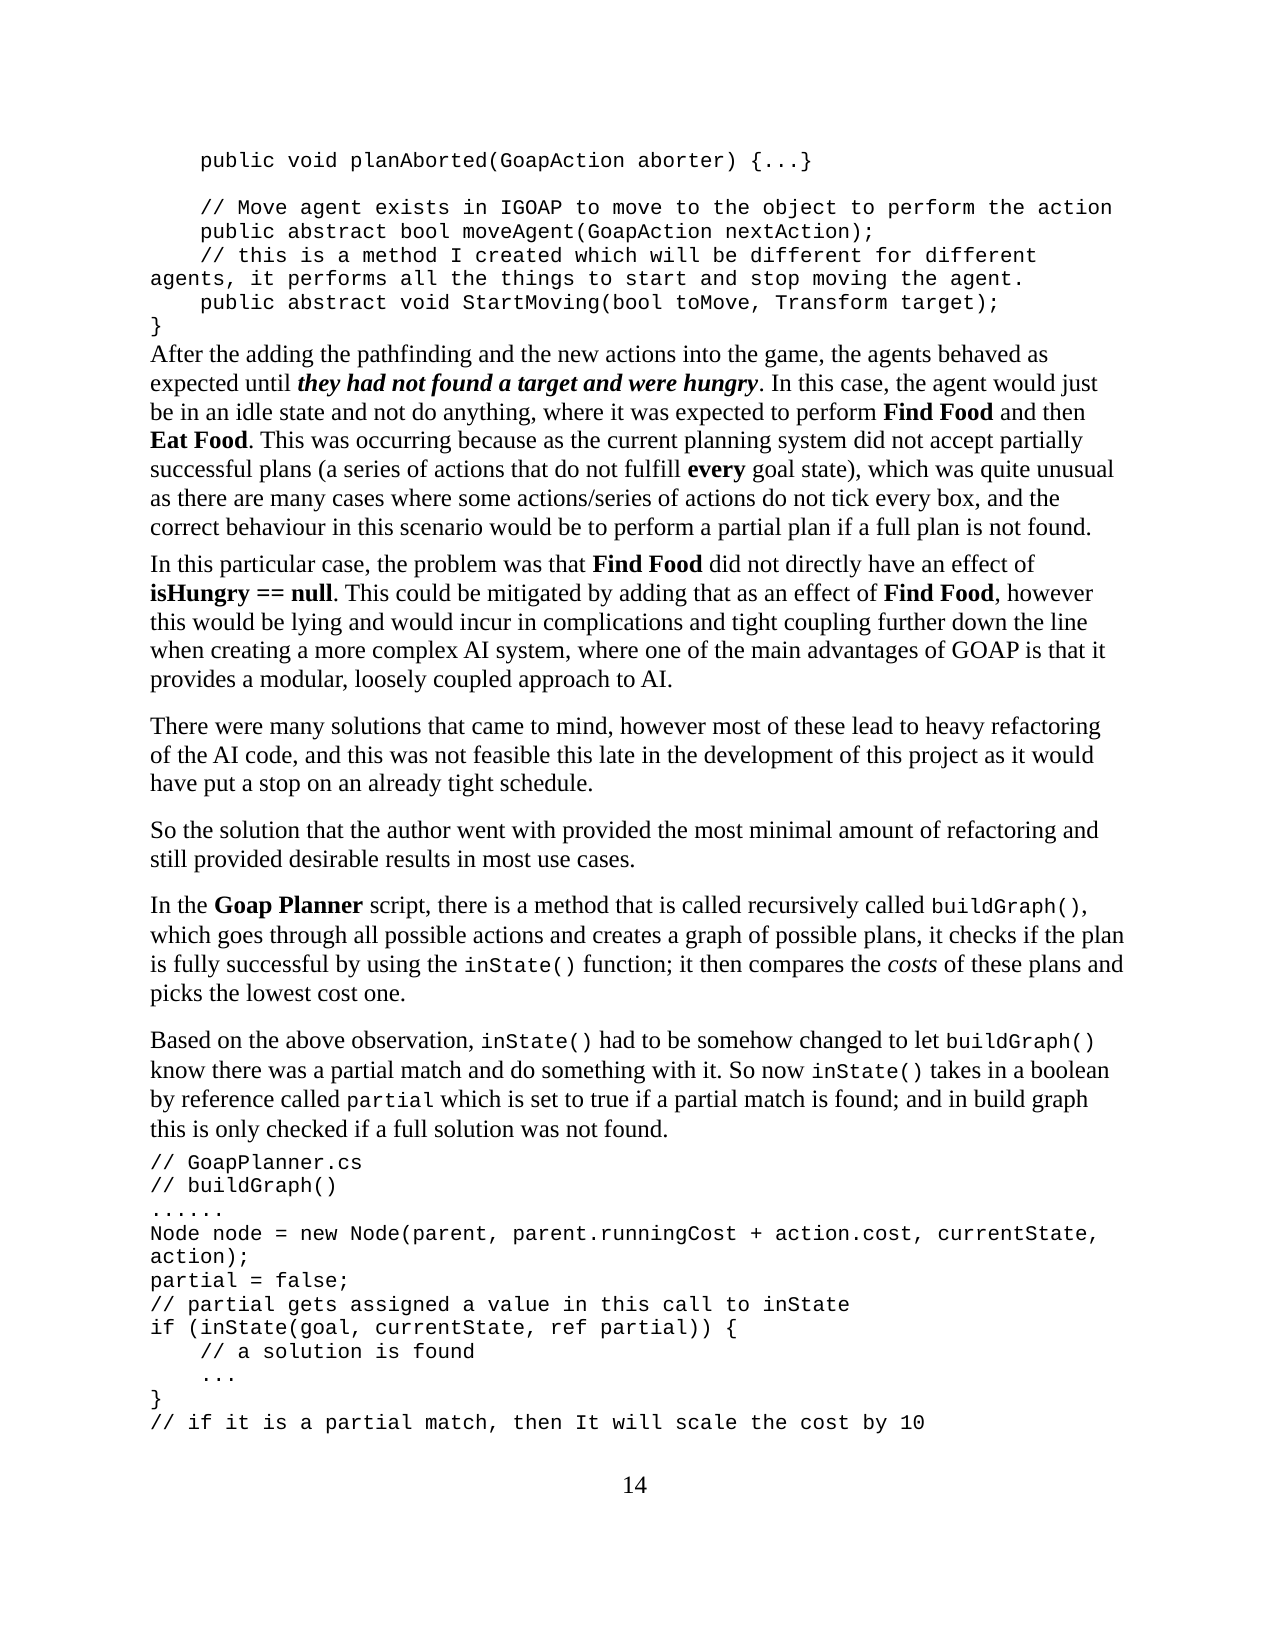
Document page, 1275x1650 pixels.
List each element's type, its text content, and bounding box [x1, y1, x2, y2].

text public abstract void StartMoving(bool toMove, Transform target); [150, 292, 1125, 316]
text ... [150, 1364, 1125, 1388]
text Node node = new Node(parent, parent.runningCost + action.cost, currentState, action); [150, 1223, 1125, 1270]
text if (inState(goal, currentState, ref partial)) { [150, 1317, 1125, 1341]
text // Move agent exists in IGOAP to move to the object to perform the action [150, 197, 1125, 221]
text After the adding the pathfinding and the new actions into the game, the agents behaved as expected until they had not found a target and were hungry. In this case, the agent would just be in an idle state and not do anything, where it was expected to perform Find Food and then Eat Food. This was occurring because as the current planning system did not accept partially successful plans (a series of actions that do not fulfill every goal state), which was quite unusual as there are many cases where some actions/series of actions do not tick every box, and the correct behaviour in this scenario would be to perform a partial plan if a full plan is not found. [150, 339, 1125, 540]
text partial = false; [150, 1270, 1125, 1293]
text public abstract bool moveAgent(GoapAction nextAction); [150, 221, 1125, 244]
text In the Goap Planner script, there is a method that is called recursively called buildGraph(), which goes through all possible actions and creates a graph of possible plans, it checks if the plan is fully successful by using the inState() function; it then compares the costs of these plans and picks the lowest cost one. [150, 891, 1125, 1007]
text // partial gets assigned a value in this call to inState [150, 1293, 1125, 1317]
text So the solution that the author went with provided the most minimal amount of refactoring and still provided desirable results in most use cases. [150, 815, 1125, 873]
text ...... [150, 1199, 1125, 1223]
text } [150, 316, 1125, 339]
text Based on the above observation, inState() had to be somehow changed to let buildGraph() know there was a partial match and do something with it. So now inState() takes in a boolean by reference called partial which is set to true if a partial match is found; and in build graph this is only checked if a full solution was not found. [150, 1025, 1125, 1143]
text // a solution is found [150, 1341, 1125, 1364]
text In this particular case, the problem was that Find Food did not directly have an effect of isHungry == null. This could be mitigated by adding that as an effect of Find Food, however this would be lying and would incur in complications and tight coupling further down the line when creating a more complex AI system, where one of the main advantages of GOAP is that it provides a modular, loosely coupled approach to AI. [150, 549, 1125, 693]
text There were many solutions that came to mind, however most of these lead to heavy refactoring of the AI code, and this was not feasible this late in the development of this project as it would have put a stop on an already tight schedule. [150, 711, 1125, 797]
text // this is a method I created which will be different for different agents, it performs all the things to start and stop moving the agent. [150, 244, 1125, 292]
text } [150, 1388, 1125, 1412]
text // if it is a partial match, then It will scale the cost by 10 [150, 1412, 1125, 1435]
text // buildGraph() [150, 1175, 1125, 1199]
text // GoapPlanner.cs [150, 1152, 1125, 1175]
text public void planAborted(GoapAction aborter) {...} [150, 150, 1125, 174]
